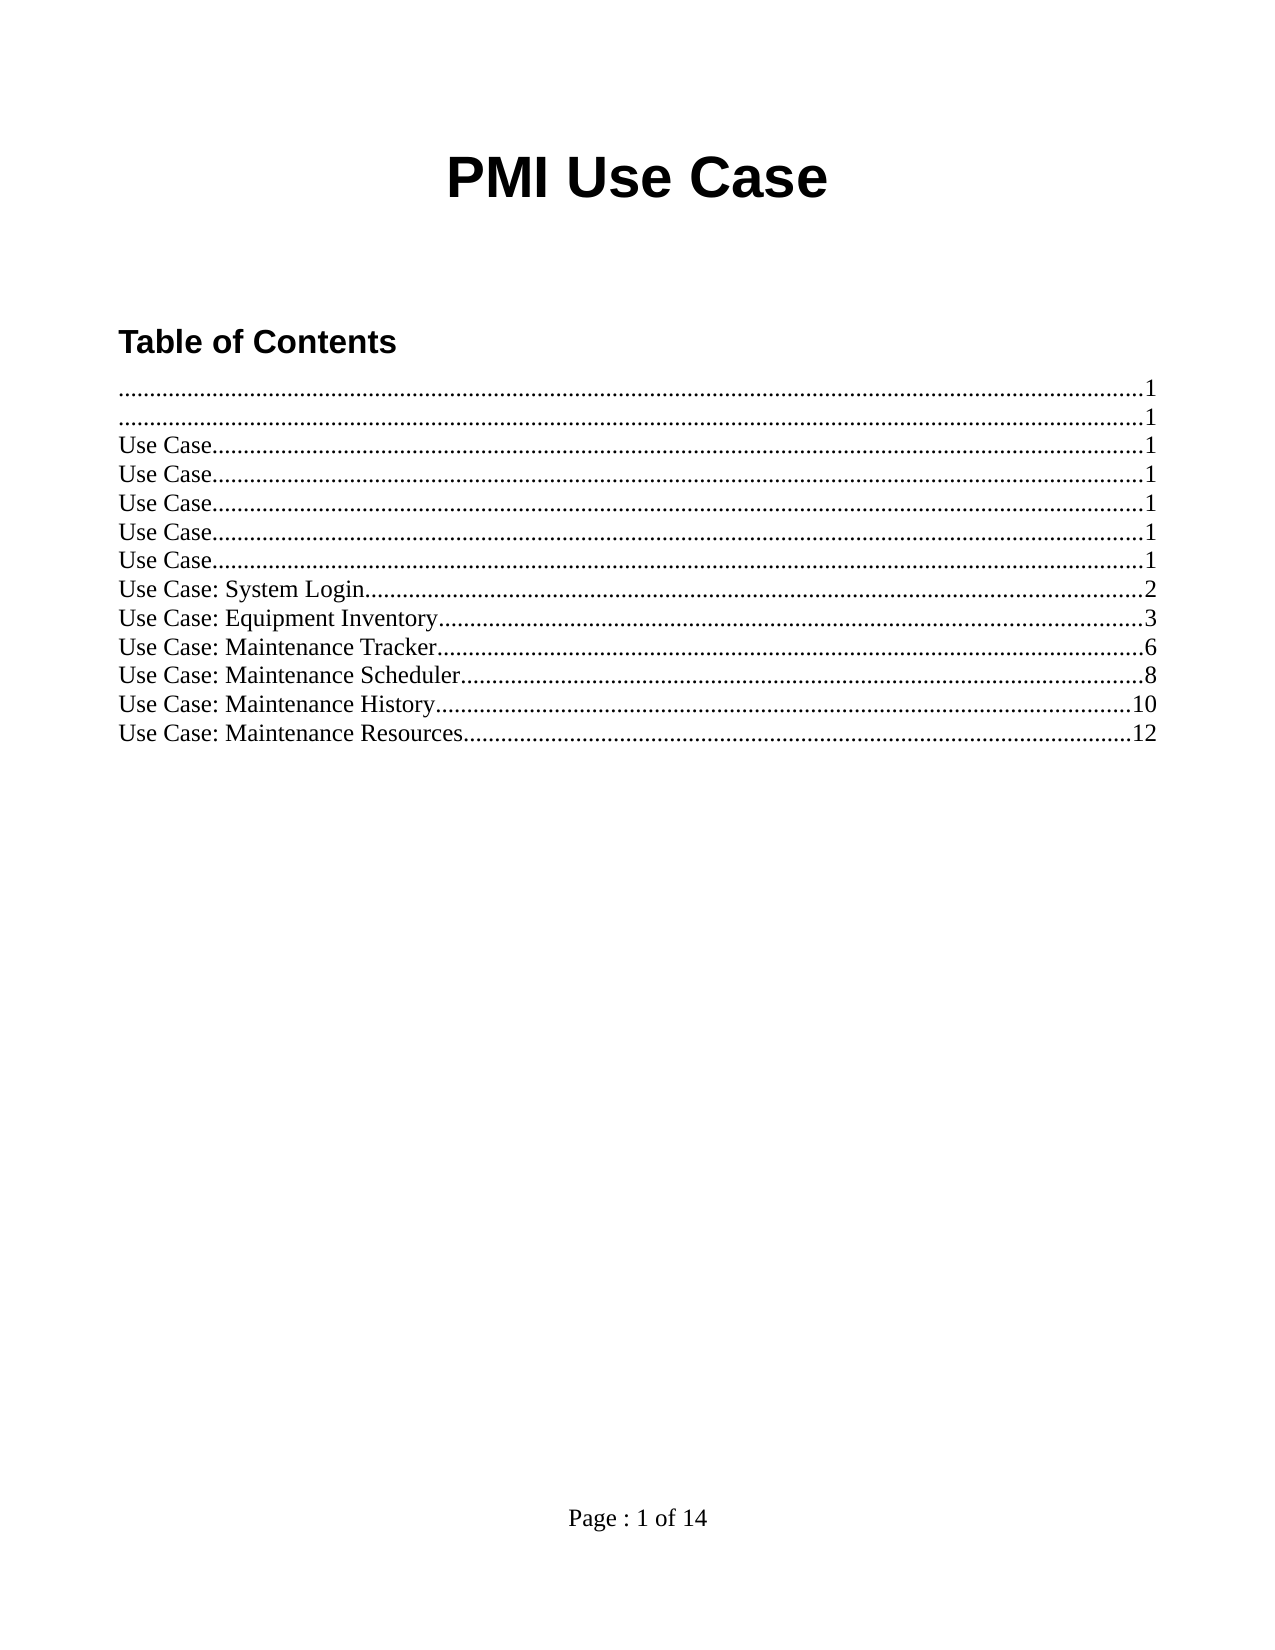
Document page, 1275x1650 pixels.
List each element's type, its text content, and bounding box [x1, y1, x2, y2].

text Use Case: Equipment Inventory 3 [118, 603, 1157, 632]
text Use Case: System Login 2 [118, 574, 1157, 603]
text Use Case 1 [118, 517, 1157, 546]
text Use Case: Maintenance Resources 12 [118, 718, 1157, 747]
text Use Case 1 [118, 546, 1157, 574]
subtitle Table of Contents [118, 322, 1157, 361]
text 1 [118, 402, 1157, 431]
text Use Case 1 [118, 488, 1157, 517]
text 1 [118, 373, 1157, 402]
text Use Case 1 [118, 431, 1157, 459]
text Use Case: Maintenance Scheduler 8 [118, 661, 1157, 689]
text Use Case: Maintenance Tracker 6 [118, 632, 1157, 661]
text Use Case: Maintenance History 10 [118, 689, 1157, 718]
text Use Case 1 [118, 459, 1157, 488]
